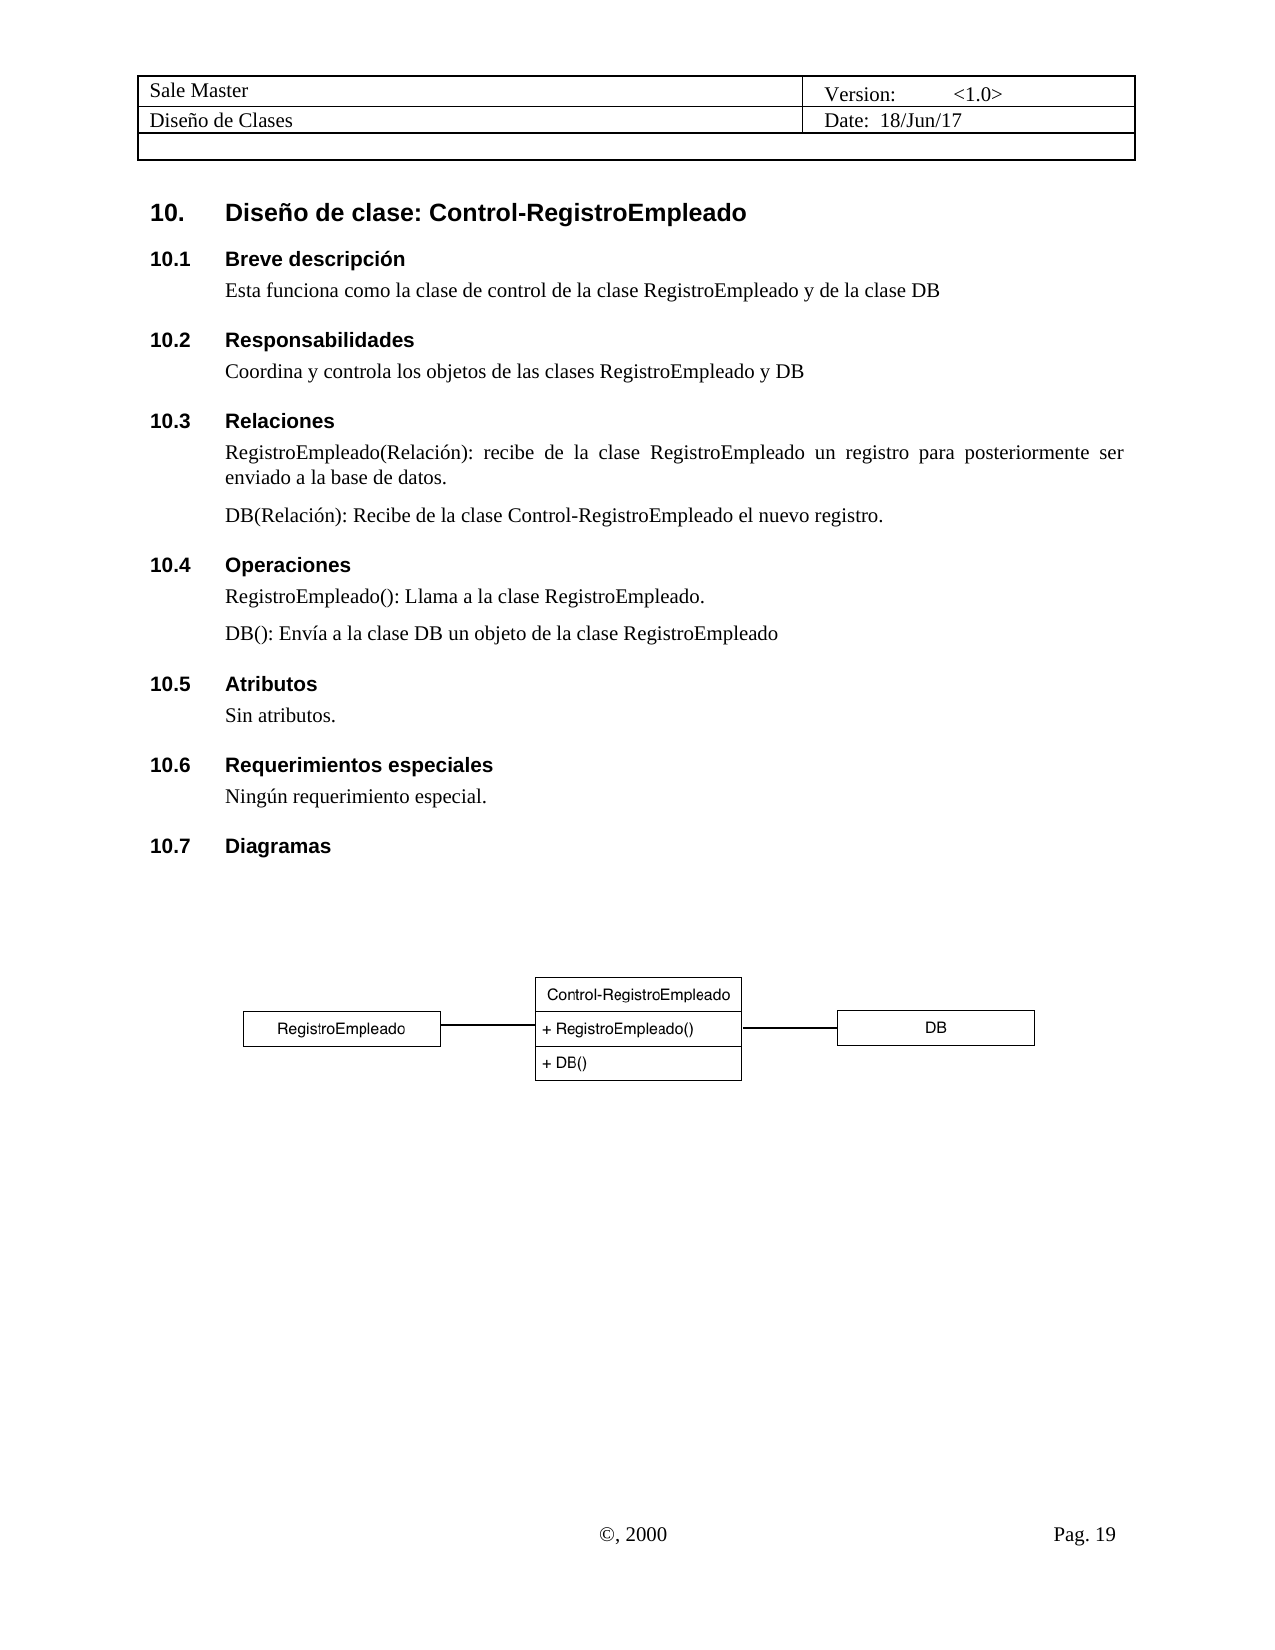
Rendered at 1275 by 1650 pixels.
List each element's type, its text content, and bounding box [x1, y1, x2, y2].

subtitle Relaciones [150, 408, 1125, 433]
picture [150, 864, 1125, 1185]
subtitle Breve descripción [150, 245, 1125, 270]
subtitle Operaciones [150, 552, 1125, 577]
subtitle Diagramas [150, 833, 1125, 858]
text DB(Relación): Recibe de la clase Control-RegistroEmpleado el nuevo registro. [225, 502, 1125, 527]
text RegistroEmpleado(): Llama a la clase RegistroEmpleado. [150, 583, 1125, 608]
text Sin atributos. [225, 702, 1125, 727]
subtitle Atributos [150, 670, 1125, 695]
subtitle Diseño de clase: Control-RegistroEmpleado [150, 198, 1125, 227]
text Esta funciona como la clase de control de la clase RegistroEmpleado y de la clase DB [225, 277, 1125, 302]
subtitle Responsabilidades [150, 327, 1125, 352]
text RegistroEmpleado(Relación): recibe de la clase RegistroEmpleado un registro para posteriormente ser enviado a la base de datos. [225, 439, 1125, 489]
subtitle Requerimientos especiales [150, 752, 1125, 777]
text Coordina y controla los objetos de las clases RegistroEmpleado y DB [225, 358, 1125, 383]
text DB(): Envía a la clase DB un objeto de la clase RegistroEmpleado [150, 620, 1125, 645]
text Ningún requerimiento especial. [225, 783, 1125, 808]
